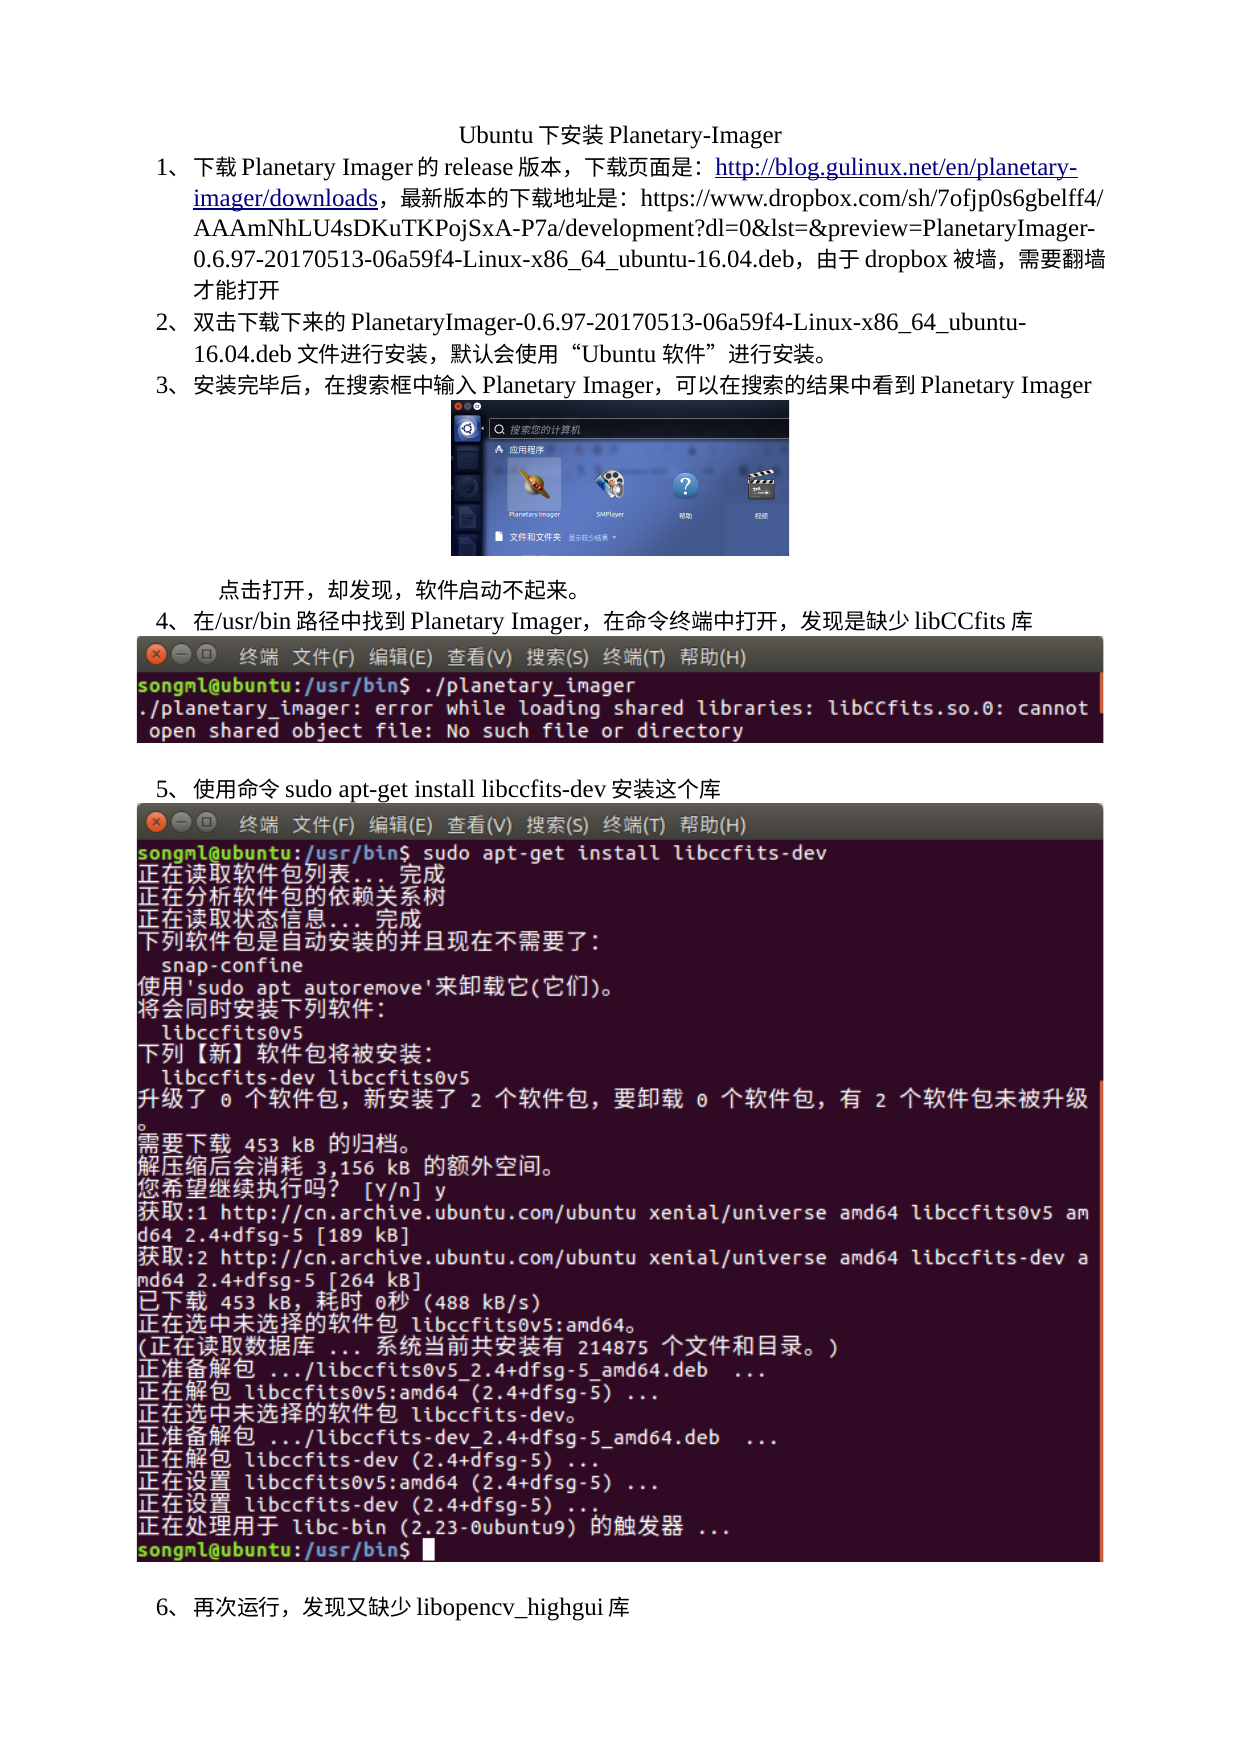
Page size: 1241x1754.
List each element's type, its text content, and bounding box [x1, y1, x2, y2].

list 再次运行，发现又缺少libopencv_highgui库 [156, 1590, 1122, 1622]
text 点击打开，却发现，软件启动不起来。 [118, 573, 1122, 604]
list 双击下载下来的PlanetaryImager-0.6.97-20170513-06a59f4-Linux-x86_64_ubuntu-16.04.deb文件进行安装，默认会使用“Ubuntu 软件”进行安装。 [156, 305, 1122, 368]
list 下载Planetary Imager的release版本，下载页面是：http://blog.gulinux.net/en/planetary-imager/downloads，最新版本的下载地址是：https://www.dropbox.com/sh/7ofjp0s6gbelff4/AAAmNhLU4sDKuTKPojSxA-P7a/development?dl=0&lst=&preview=PlanetaryImager-0.6.97-20170513-06a59f4-Linux-x86_64_ubuntu-16.04.deb，由于dropbox被墙，需要翻墙才能打开 [156, 150, 1122, 305]
list 使用命令sudo apt-get install libccfits-dev安装这个库 [156, 772, 1122, 803]
list 在/usr/bin路径中找到Planetary Imager，在命令终端中打开，发现是缺少libCCfits库 [156, 604, 1122, 636]
text Ubuntu下安装Planetary-Imager [118, 118, 1122, 150]
picture [136, 636, 1104, 743]
list 安装完毕后，在搜索框中输入Planetary Imager，可以在搜索的结果中看到Planetary Imager [156, 368, 1122, 400]
picture [136, 803, 1104, 1562]
